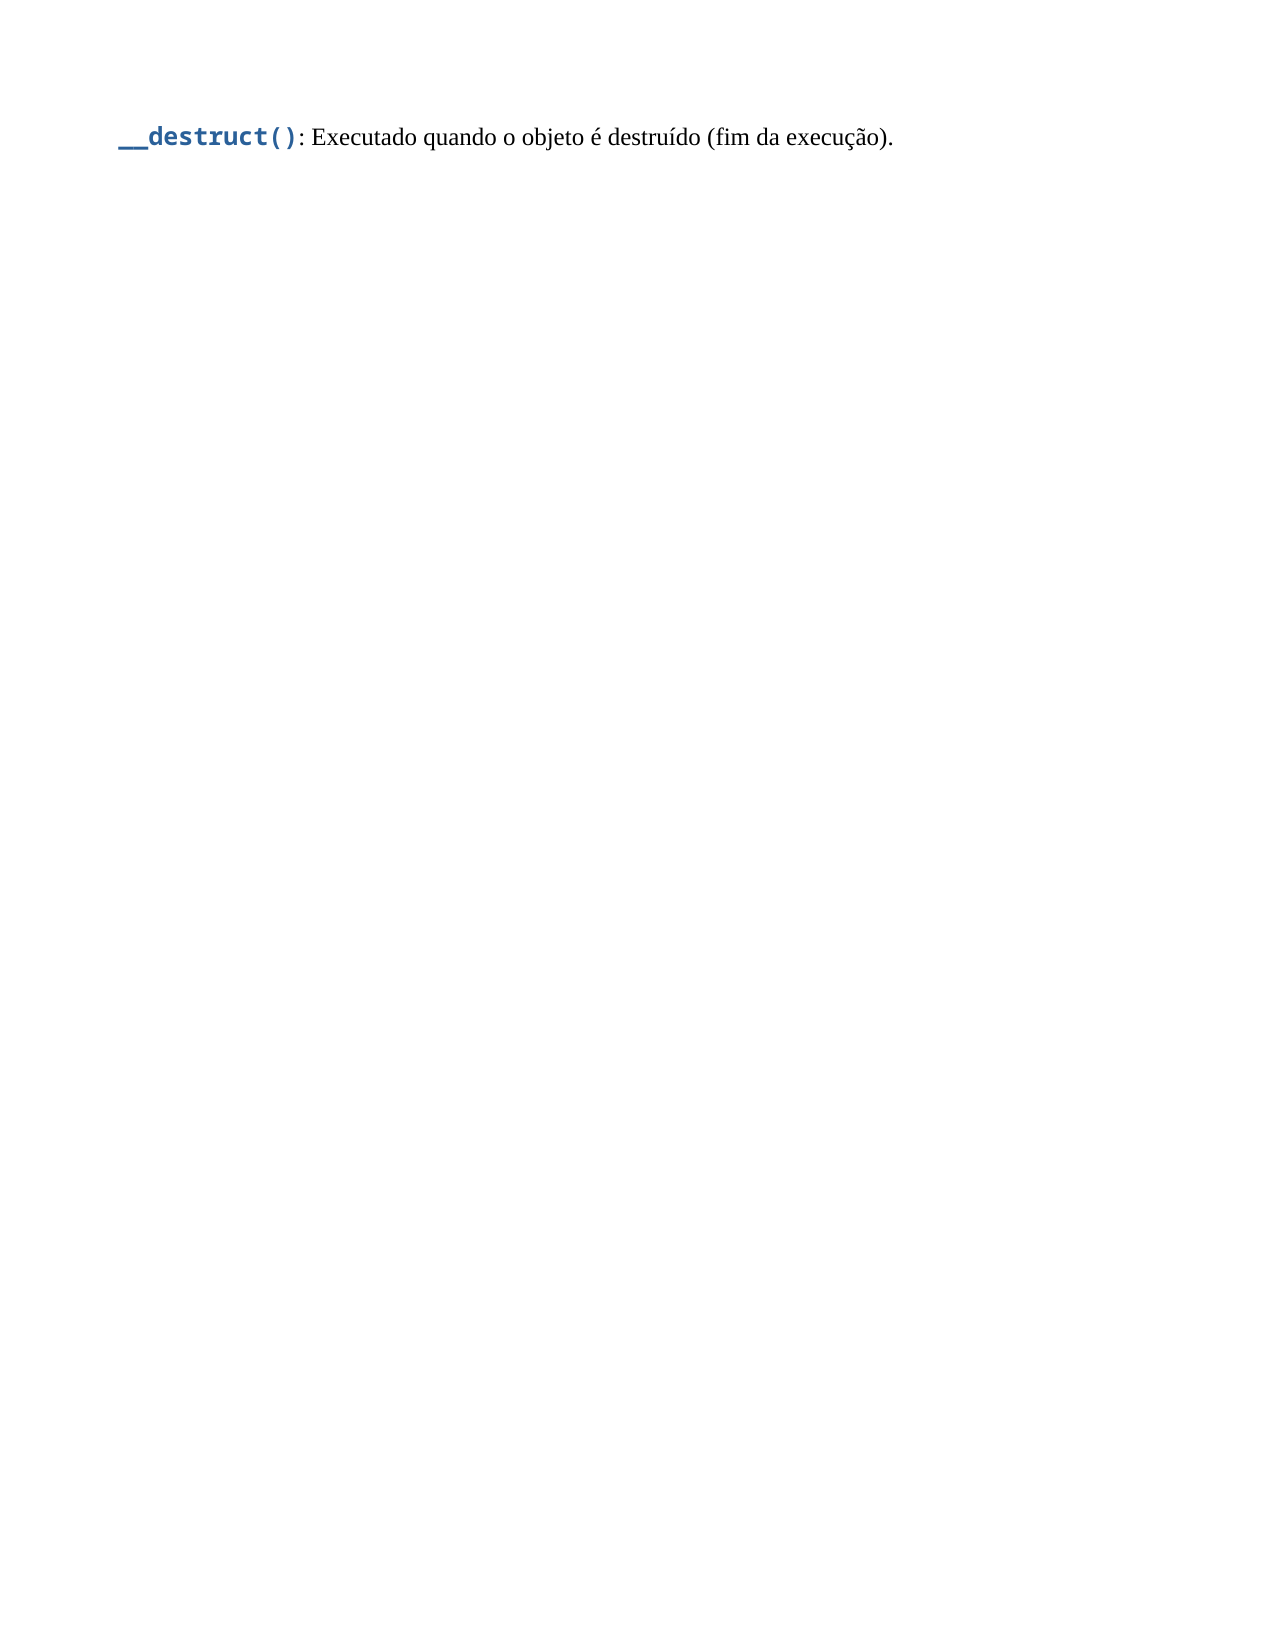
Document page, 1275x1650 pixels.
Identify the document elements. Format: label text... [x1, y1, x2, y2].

text __destruct(): Executado quando o objeto é destruído (fim da execução). [118, 118, 1157, 152]
